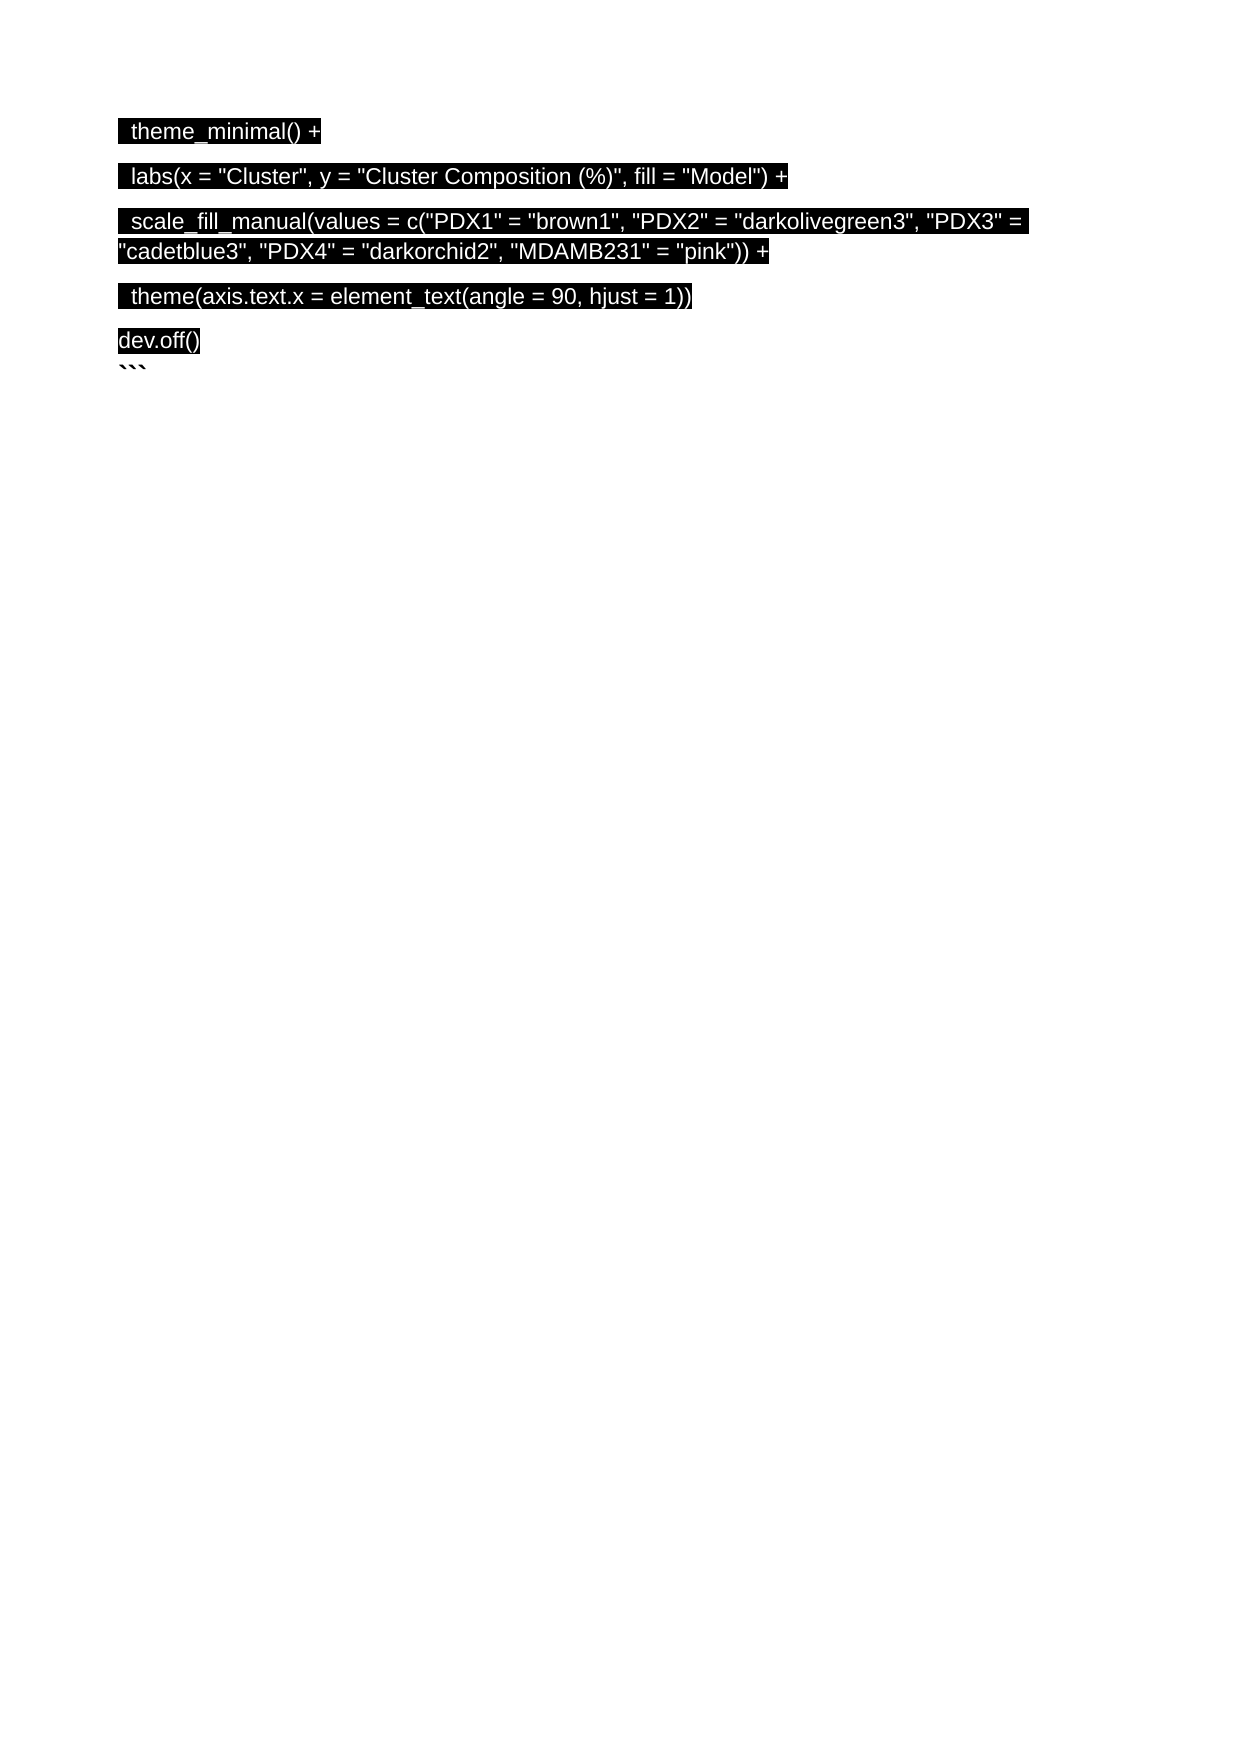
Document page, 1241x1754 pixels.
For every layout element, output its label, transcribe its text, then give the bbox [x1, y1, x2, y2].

text theme_minimal() + [118, 118, 1122, 144]
text dev.off() ``` [118, 327, 1122, 423]
text labs(x = "Cluster", y = "Cluster Composition (%)", fill = "Model") + [118, 163, 1122, 189]
text scale_fill_manual(values = c("PDX1" = "brown1", "PDX2" = "darkolivegreen3", "PDX3" = "cadetblue3", "PDX4" = "darkorchid2", "MDAMB231" = "pink")) + [118, 208, 1122, 264]
text theme(axis.text.x = element_text(angle = 90, hjust = 1)) [118, 283, 1122, 309]
